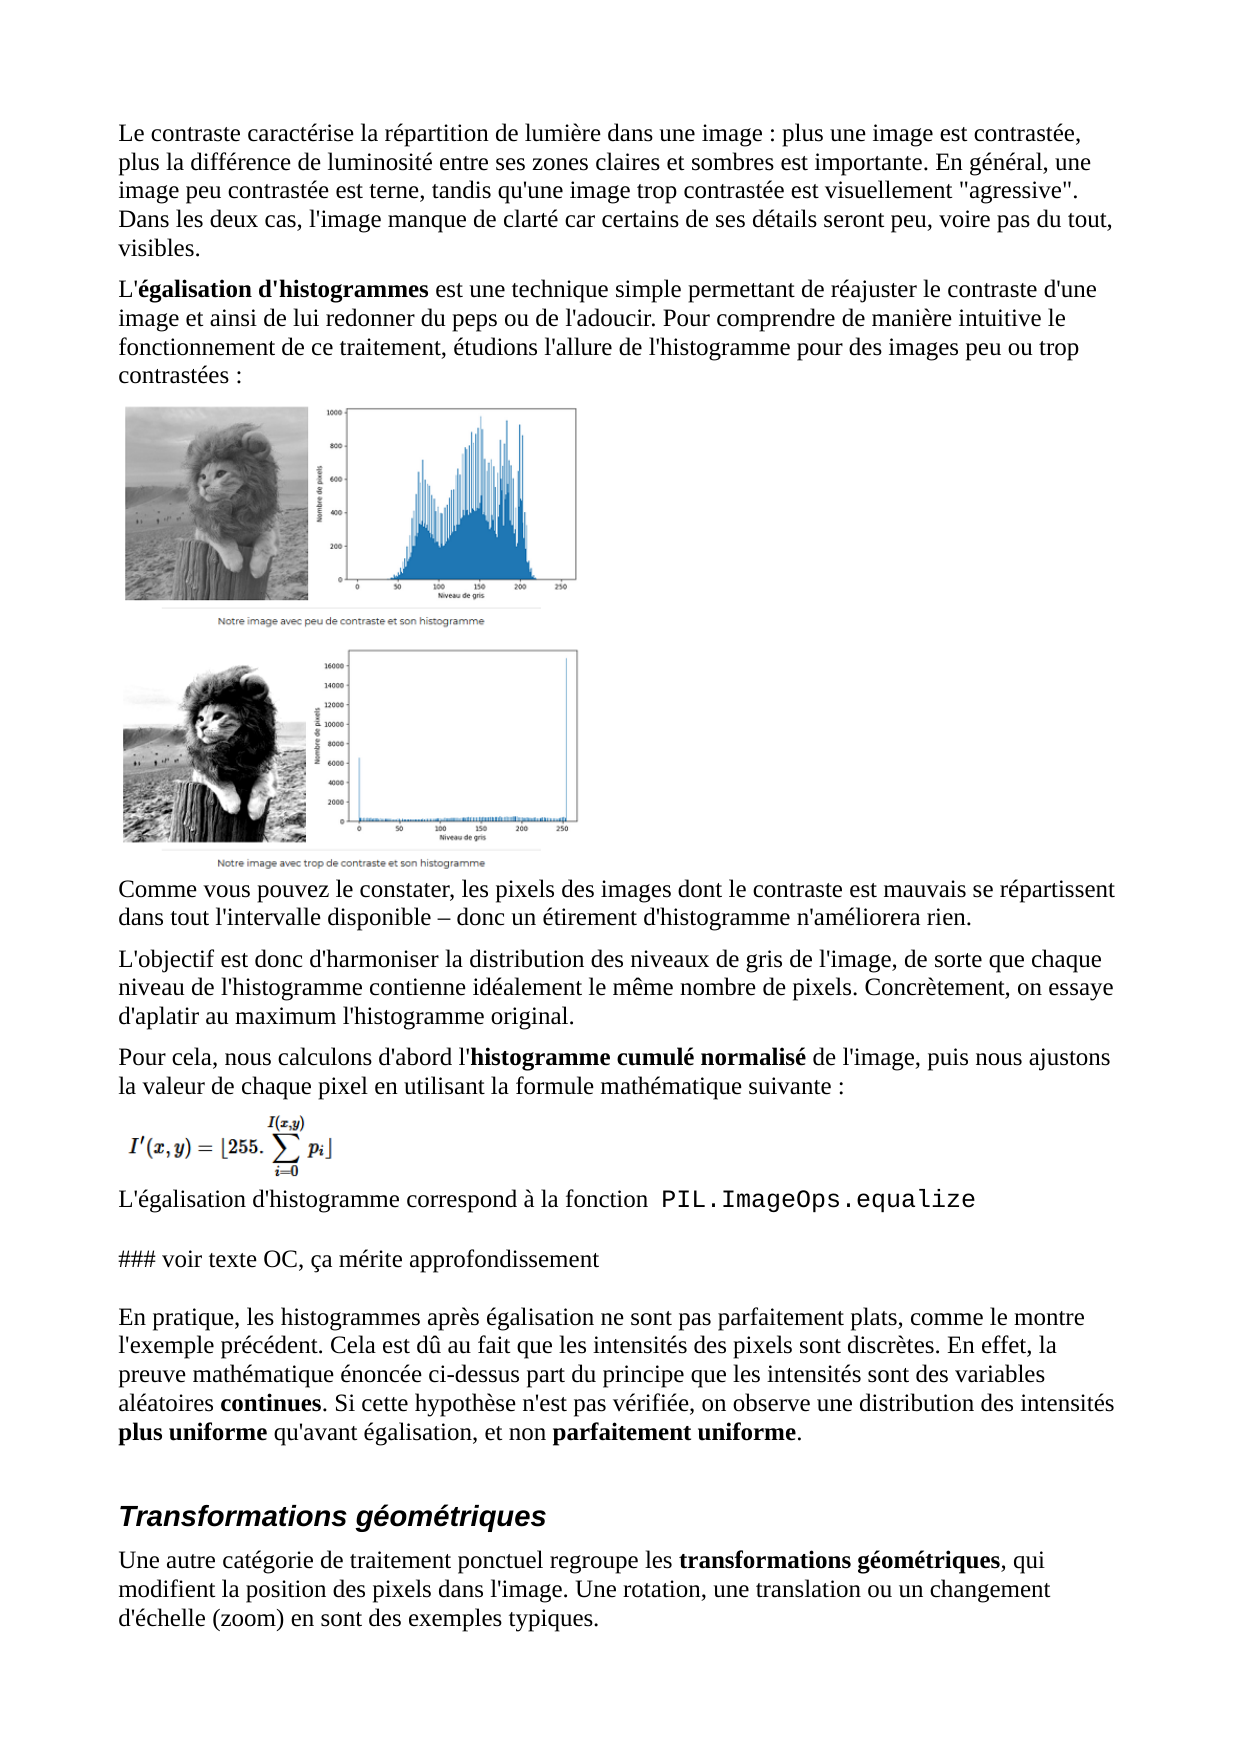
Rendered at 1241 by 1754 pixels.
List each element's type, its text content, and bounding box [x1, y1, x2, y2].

text En pratique, les histogrammes après égalisation ne sont pas parfaitement plats, comme le montre l'exemple précédent. Cela est dû au fait que les intensités des pixels sont discrètes. En effet, la preuve mathématique énoncée ci-dessus part du principe que les intensités sont des variables aléatoires continues. Si cette hypothèse n'est pas vérifiée, on observe une distribution des intensités plus uniforme qu'avant égalisation, et non parfaitement uniforme. [118, 1302, 1122, 1445]
text L'égalisation d'histogramme correspond à la fonction PIL.ImageOps.equalize [118, 1184, 1122, 1215]
text L'objectif est donc d'harmoniser la distribution des niveaux de gris de l'image, de sorte que chaque niveau de l'histogramme contienne idéalement le même nombre de pixels. Concrètement, on essaye d'aplatir au maximum l'histogramme original. [118, 944, 1122, 1030]
text Pour cela, nous calculons d'abord l'histogramme cumulé normalisé de l'image, puis nous ajustons la valeur de chaque pixel en utilisant la formule mathématique suivante : [118, 1042, 1122, 1100]
text Une autre catégorie de traitement ponctuel regroupe les transformations géométriques, qui modifient la position des pixels dans l'image. Une rotation, une translation ou un changement d'échelle (zoom) en sont des exemples typiques. [118, 1545, 1122, 1631]
text L'égalisation d'histogrammes est une technique simple permettant de réajuster le contraste d'une image et ainsi de lui redonner du peps ou de l'adoucir. Pour comprendre de manière intuitive le fonctionnement de ce traitement, étudions l'allure de l'histogramme pour des images peu ou trop contrastées : [118, 274, 1122, 389]
subtitle Transformations géométriques [118, 1499, 1122, 1533]
text Le contraste caractérise la répartition de lumière dans une image : plus une image est contrastée, plus la différence de luminosité entre ses zones claires et sombres est importante. En général, une image peu contrastée est terne, tandis qu'une image trop contrastée est visuellement "agressive". Dans les deux cas, l'image manque de clarté car certains de ses détails seront peu, voire pas du tout, visibles. [118, 118, 1122, 262]
text Comme vous pouvez le constater, les pixels des images dont le contraste est mauvais se répartissent dans tout l'intervalle disponible – donc un étirement d'histogramme n'améliorera rien. [118, 874, 1122, 931]
text ### voir texte OC, ça mérite approfondissement [118, 1244, 1122, 1273]
